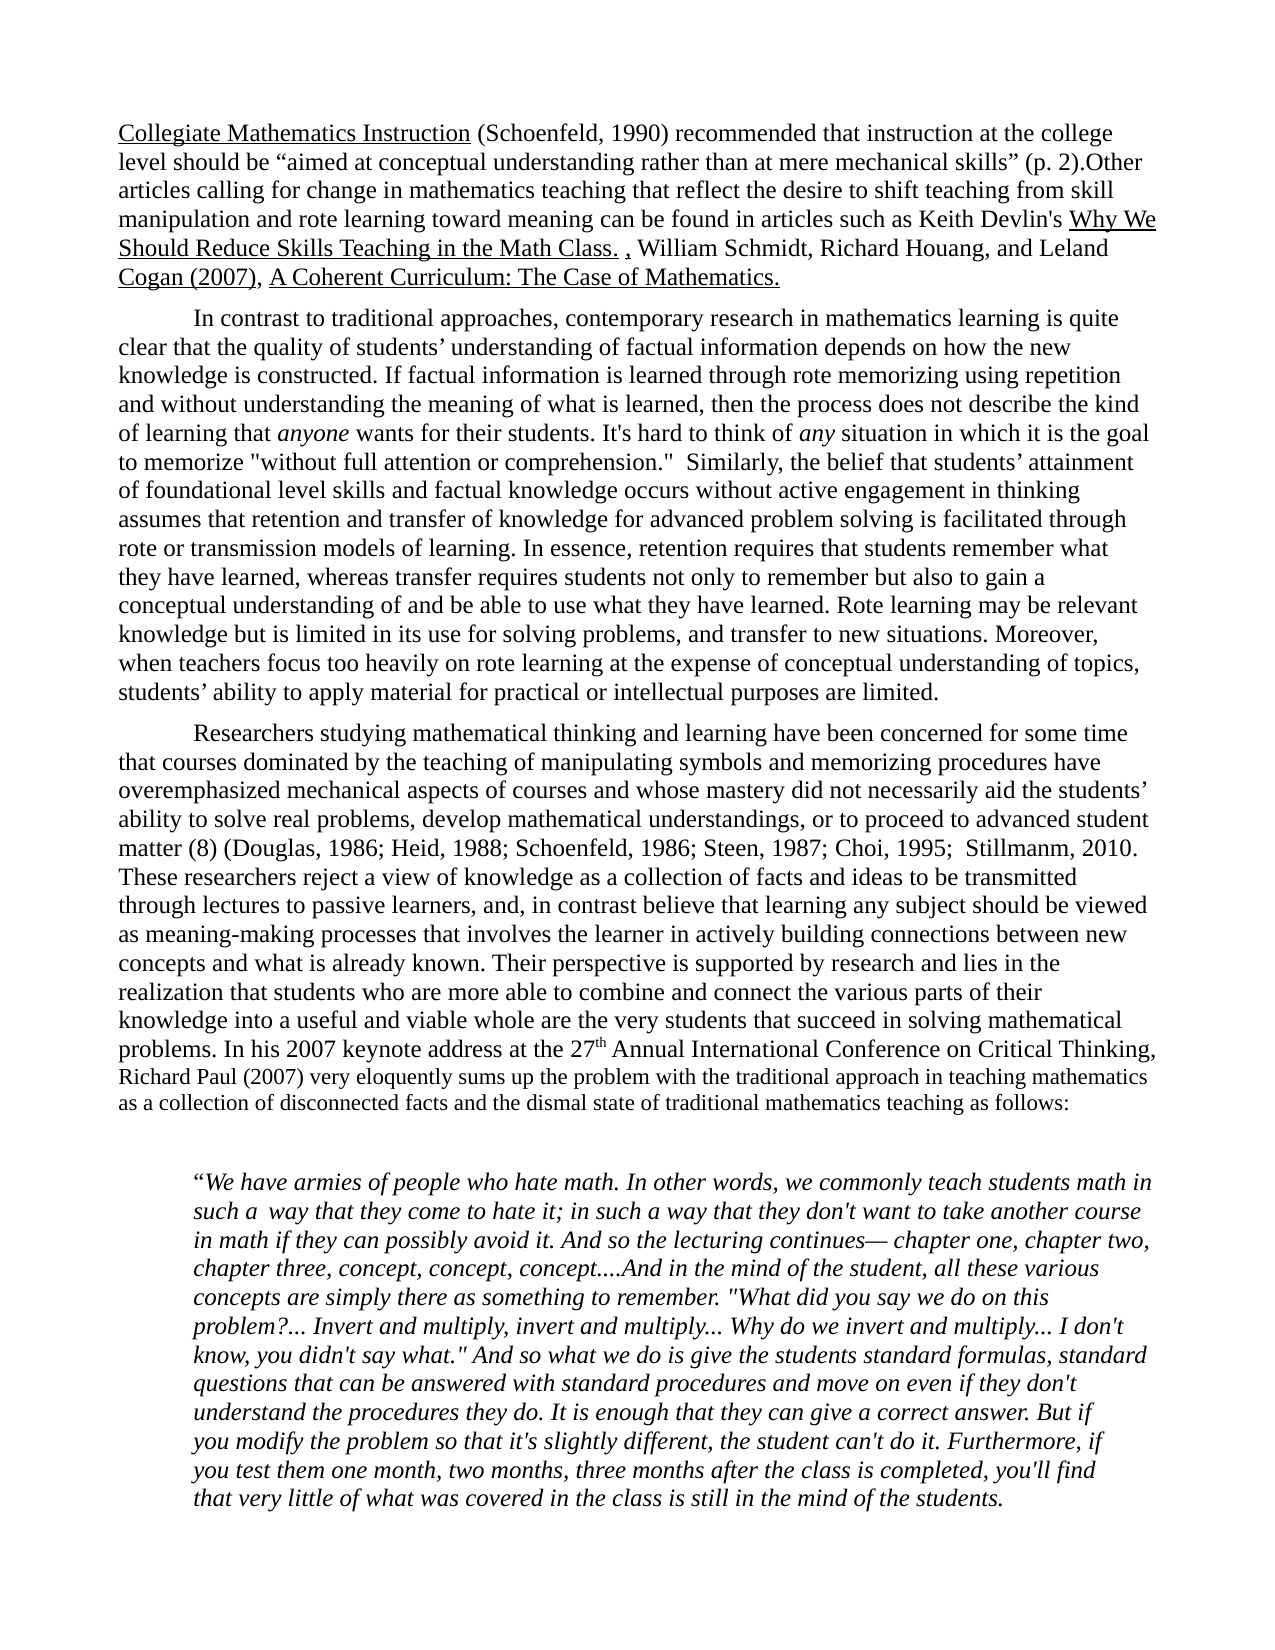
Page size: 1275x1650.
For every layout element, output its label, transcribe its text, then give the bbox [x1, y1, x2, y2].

text In contrast to traditional approaches, contemporary research in mathematics learning is quite clear that the quality of students’ understanding of factual information depends on how the new knowledge is constructed. If factual information is learned through rote memorizing using repetition and without understanding the meaning of what is learned, then the process does not describe the kind of learning that anyone wants for their students. It's hard to think of any situation in which it is the goal to memorize "without full attention or comprehension." Similarly, the belief that students’ attainment of foundational level skills and factual knowledge occurs without active engagement in thinking assumes that retention and transfer of knowledge for advanced problem solving is facilitated through rote or transmission models of learning. In essence, retention requires that students remember what they have learned, whereas transfer requires students not only to remember but also to gain a conceptual understanding of and be able to use what they have learned. Rote learning may be relevant knowledge but is limited in its use for solving problems, and transfer to new situations. Moreover, when teachers focus too heavily on rote learning at the expense of conceptual understanding of topics, students’ ability to apply material for practical or intellectual purposes are limited. [118, 303, 1157, 706]
text Researchers studying mathematical thinking and learning have been concerned for some time that courses dominated by the teaching of manipulating symbols and memorizing procedures have overemphasized mechanical aspects of courses and whose mastery did not necessarily aid the students’ ability to solve real problems, develop mathematical understandings, or to proceed to advanced student matter (8) (Douglas, 1986; Heid, 1988; Schoenfeld, 1986; Steen, 1987; Choi, 1995; Stillmanm, 2010. These researchers reject a view of knowledge as a collection of facts and ideas to be transmitted through lectures to passive learners, and, in contrast believe that learning any subject should be viewed as meaning-making processes that involves the learner in actively building connections between new concepts and what is already known. Their perspective is supported by research and lies in the realization that students who are more able to combine and connect the various parts of their knowledge into a useful and viable whole are the very students that succeed in solving mathematical problems. In his 2007 keynote address at the 27th Annual International Conference on Critical Thinking, Richard Paul (2007) very eloquently sums up the problem with the traditional approach in teaching mathematics as a collection of disconnected facts and the dismal state of traditional mathematics teaching as follows: [118, 718, 1157, 1116]
text “We have armies of people who hate math. In other words, we commonly teach students math in such a way that they come to hate it; in such a way that they don't want to take another course in math if they can possibly avoid it. And so the lecturing continues— chapter one, chapter two, chapter three, concept, concept, concept....And in the mind of the student, all these various concepts are simply there as something to remember. "What did you say we do on this problem?... Invert and multiply, invert and multiply... Why do we invert and multiply... I don't know, you didn't say what." And so what we do is give the students standard formulas, standard questions that can be answered with standard procedures and move on even if they don't understand the procedures they do. It is enough that they can give a correct answer. But if you modify the problem so that it's slightly different, the student can't do it. Furthermore, if you test them one month, two months, three months after the class is completed, you'll find that very little of what was covered in the class is still in the mind of the students. [118, 1167, 1157, 1512]
text Collegiate Mathematics Instruction (Schoenfeld, 1990) recommended that instruction at the college level should be “aimed at conceptual understanding rather than at mere mechanical skills” (p. 2).Other articles calling for change in mathematics teaching that reflect the desire to shift teaching from skill manipulation and rote learning toward meaning can be found in articles such as Keith Devlin's Why We Should Reduce Skills Teaching in the Math Class. , William Schmidt, Richard Houang, and Leland Cogan (2007), A Coherent Curriculum: The Case of Mathematics. [118, 118, 1157, 291]
